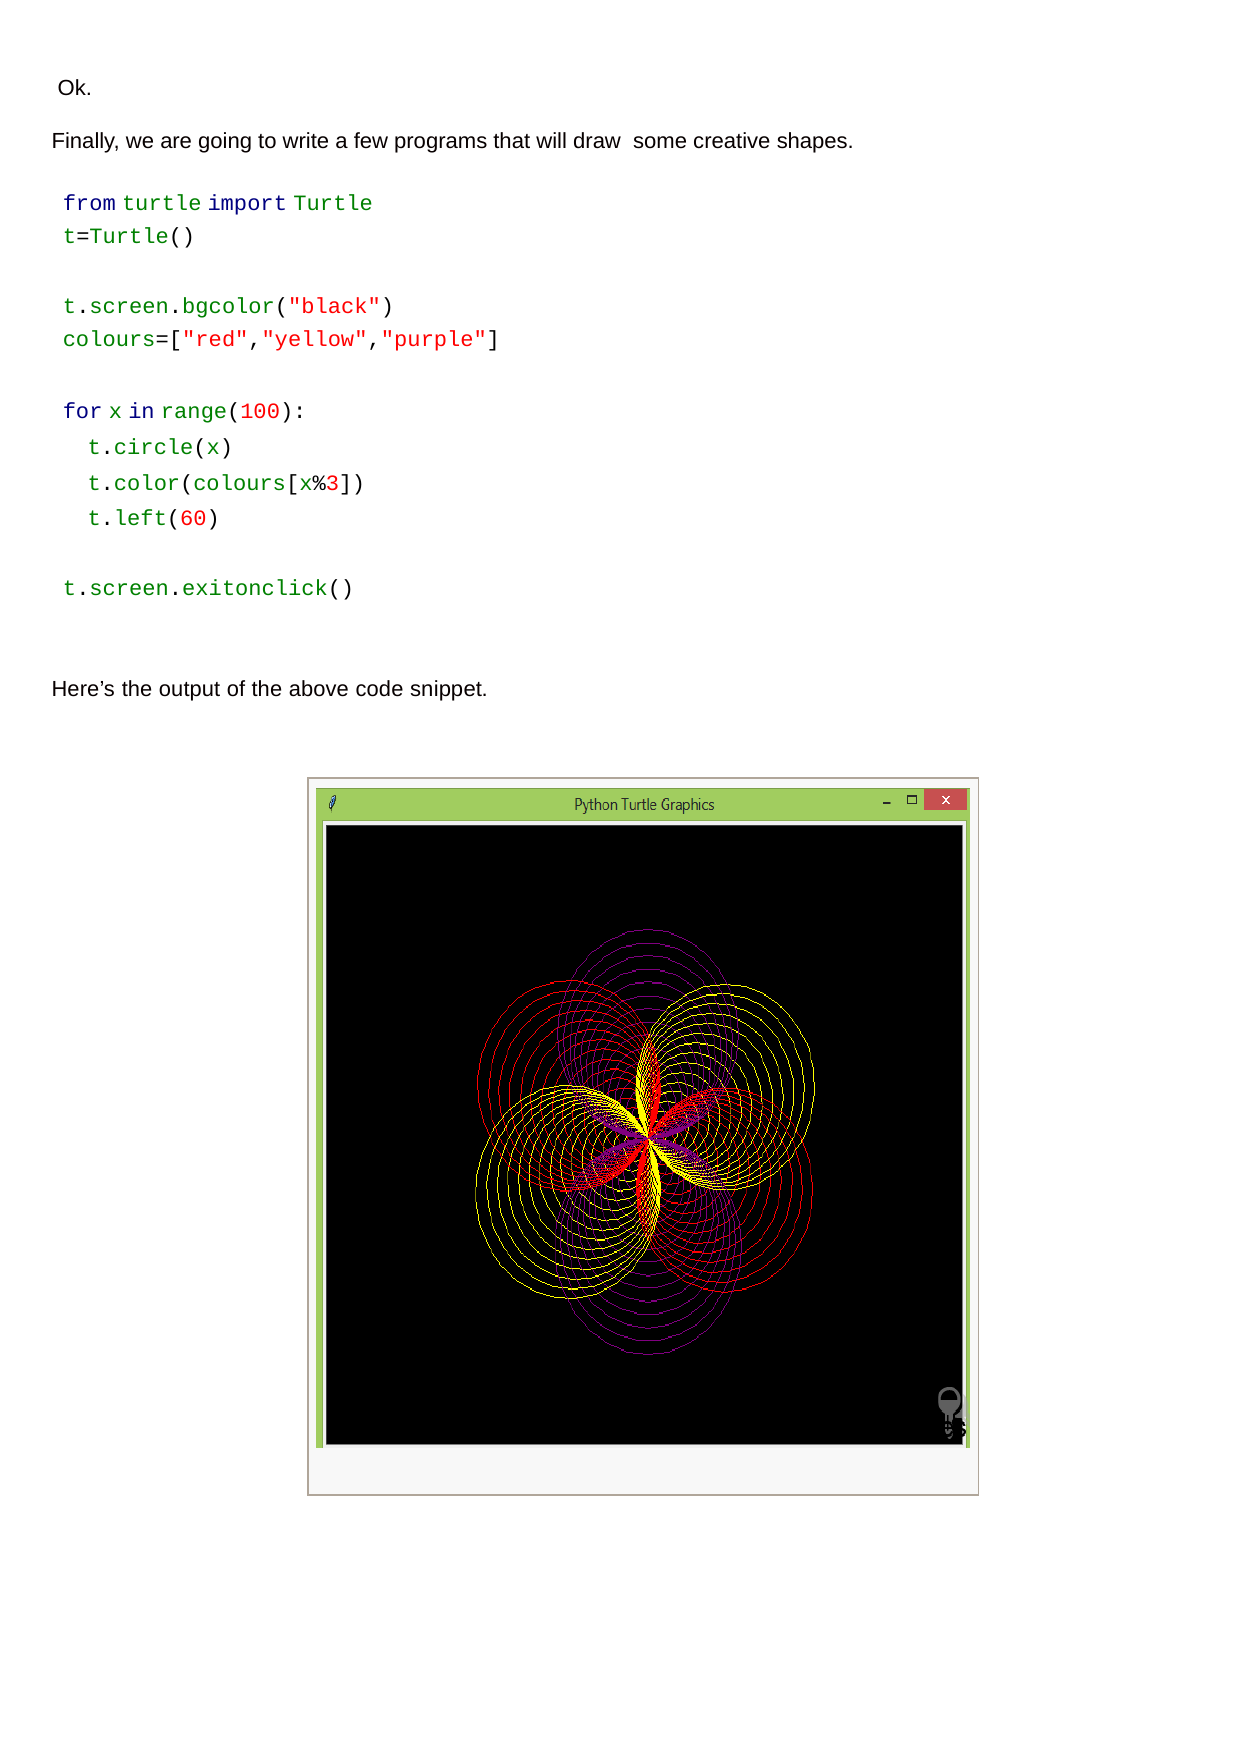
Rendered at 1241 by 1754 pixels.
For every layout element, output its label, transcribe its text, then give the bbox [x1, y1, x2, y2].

text t.circle(x) [63, 433, 1194, 461]
text t.screen.exitonclick() [63, 576, 1194, 602]
text Ok. [51, 75, 911, 100]
text t.color(colours[x%3]) [63, 468, 1194, 497]
text t=Turtle() [63, 224, 1194, 250]
text Finally, we are going to write a few programs that will draw some creative shapes. [51, 128, 911, 153]
text Here’s the output of the above code snippet. [51, 675, 1194, 700]
text for x in range(100): [63, 397, 1194, 425]
picture [316, 788, 970, 1448]
text from turtle import Turtle [63, 188, 1194, 217]
text t.screen.bgcolor("black") [63, 294, 1194, 320]
text colours=["red","yellow","purple"] [63, 327, 1194, 353]
text t.left(60) [63, 504, 1194, 532]
